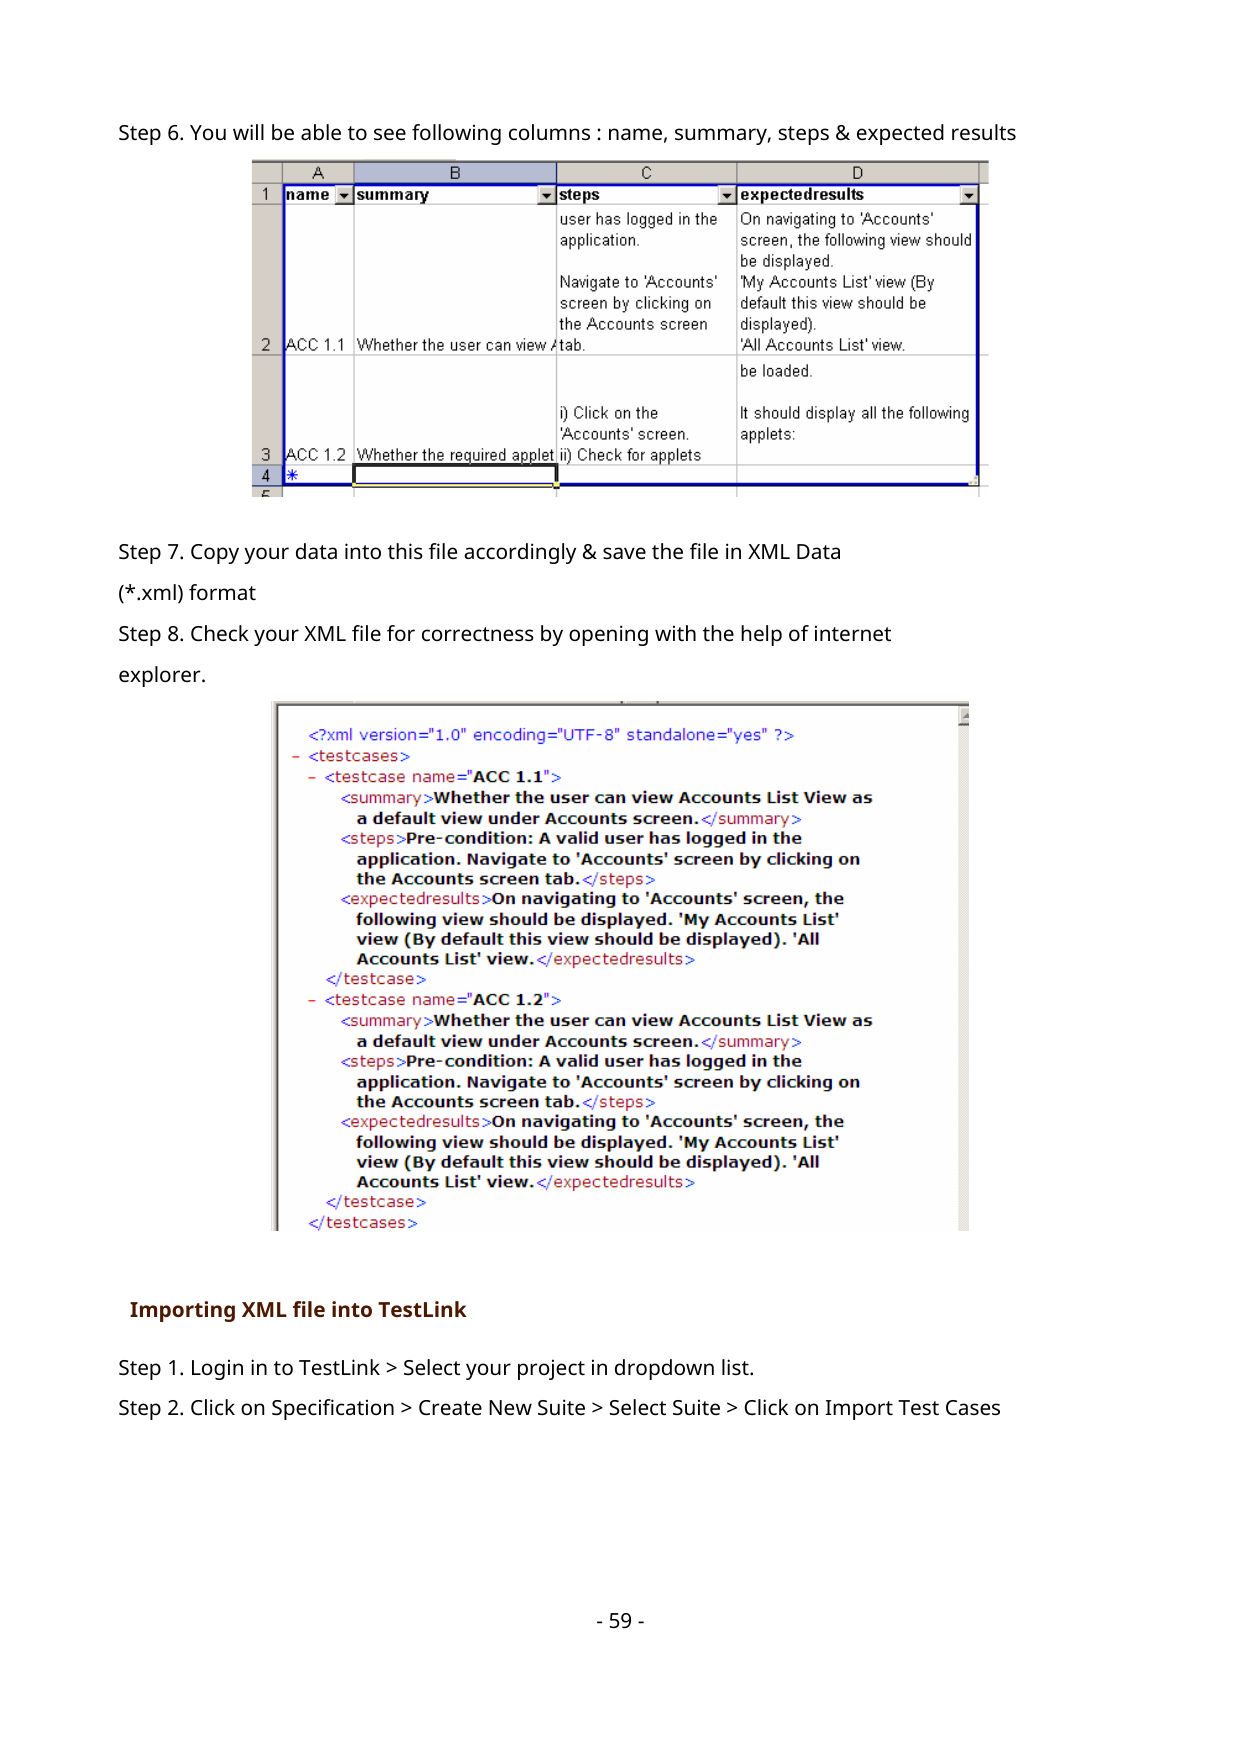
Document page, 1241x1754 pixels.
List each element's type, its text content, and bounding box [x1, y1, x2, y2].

text Step 1. Login in to TestLink > Select your project in dropdown list. [118, 1353, 1122, 1381]
subtitle Importing XML file into TestLink [130, 1295, 1111, 1323]
text Step 6. You will be able to see following columns : name, summary, steps & expected results [118, 118, 1122, 147]
text (*.xml) format [118, 578, 1122, 607]
text Step 2. Click on Specification > Create New Suite > Select Suite > Click on Import Test Cases [118, 1393, 1122, 1422]
text Step 8. Check your XML file for correctness by opening with the help of internet [118, 619, 1122, 648]
text Step 7. Copy your data into this file accordingly & save the file in XML Data [118, 537, 1122, 566]
text explorer. [118, 660, 1122, 689]
